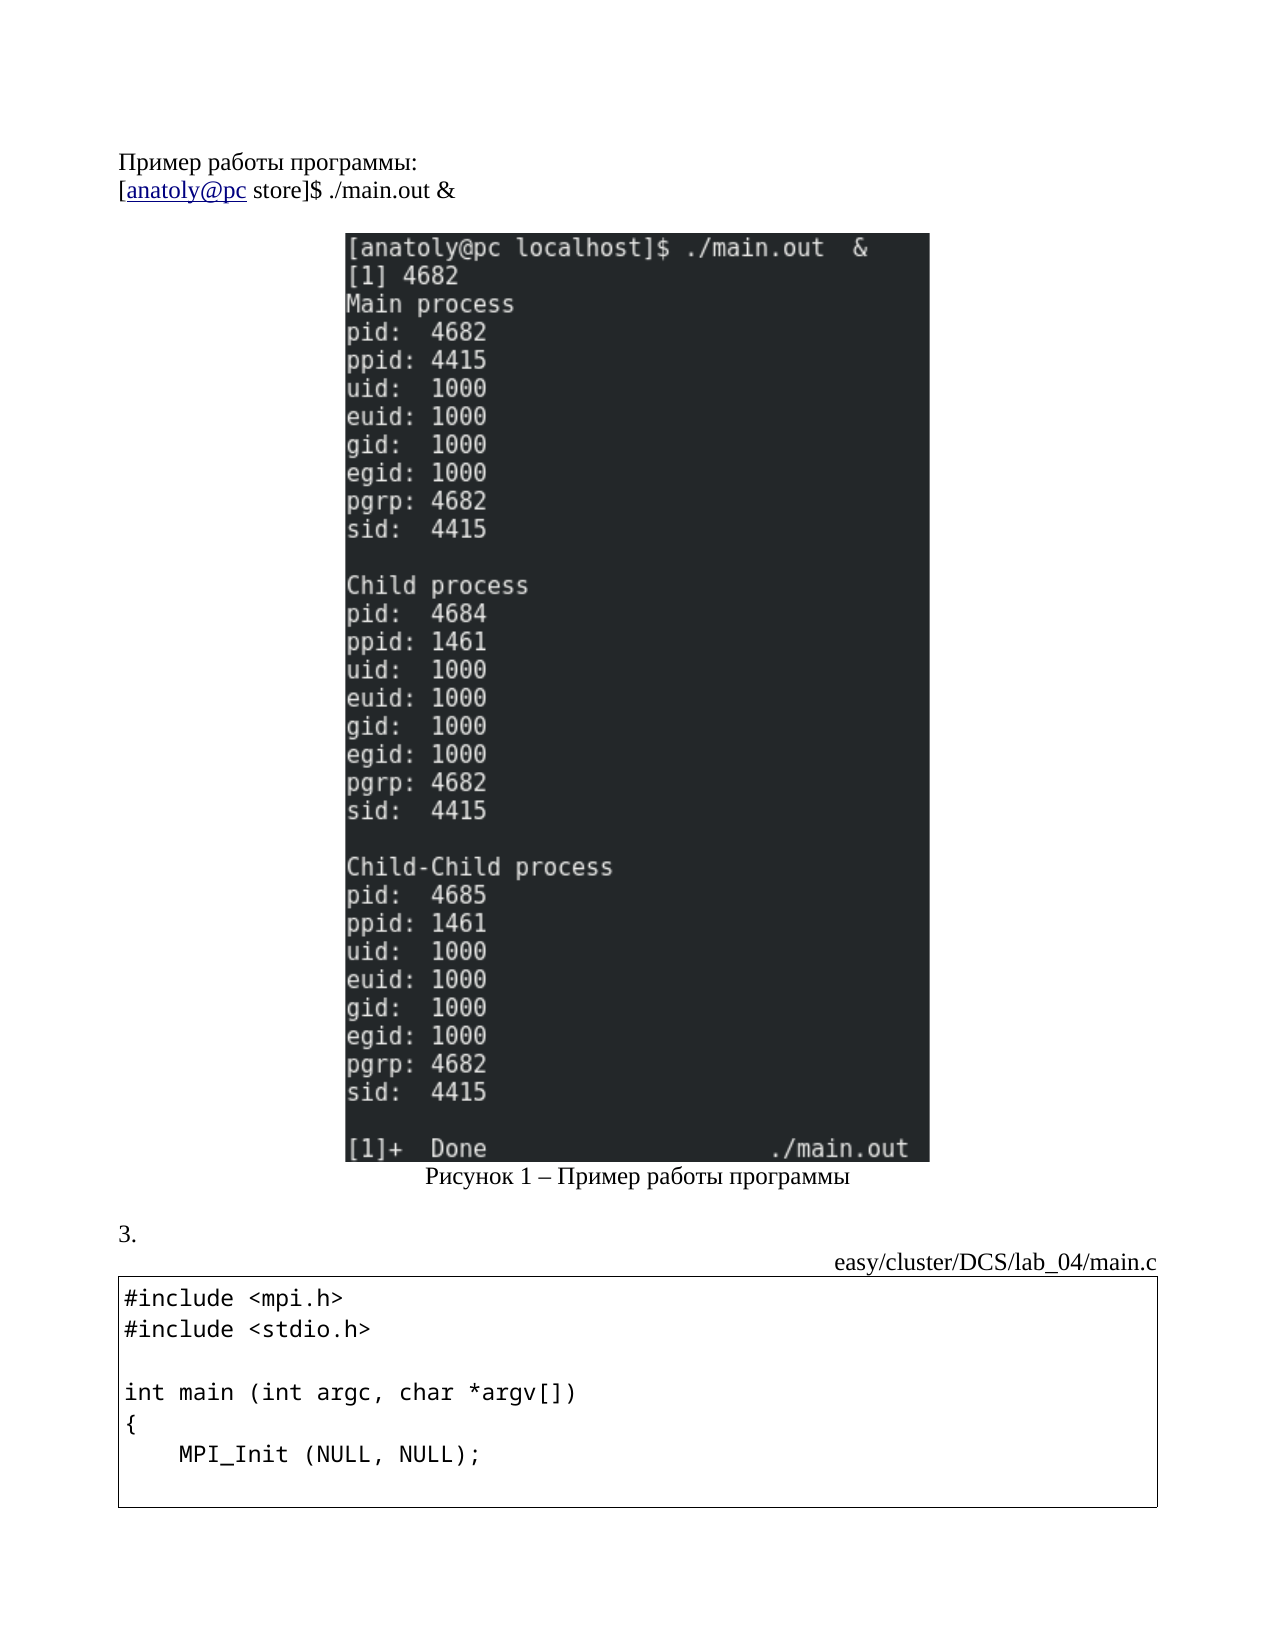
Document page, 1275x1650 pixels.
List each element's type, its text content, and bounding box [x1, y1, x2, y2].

text [anatoly@pc store]$ ./main.out & [118, 176, 1157, 204]
table_header #include <mpi.h> #include <stdio.h> int main (int argc, char *argv[]) { MPI_Init (NULL, NULL); [119, 1277, 1157, 1507]
text Рисунок 1 – Пример работы программы [118, 233, 1157, 1190]
text Пример работы программы: [118, 147, 1157, 176]
picture [345, 233, 930, 1162]
text easy/cluster/DCS/lab_04/main.c [118, 1247, 1157, 1276]
text 3. [118, 1219, 1157, 1247]
